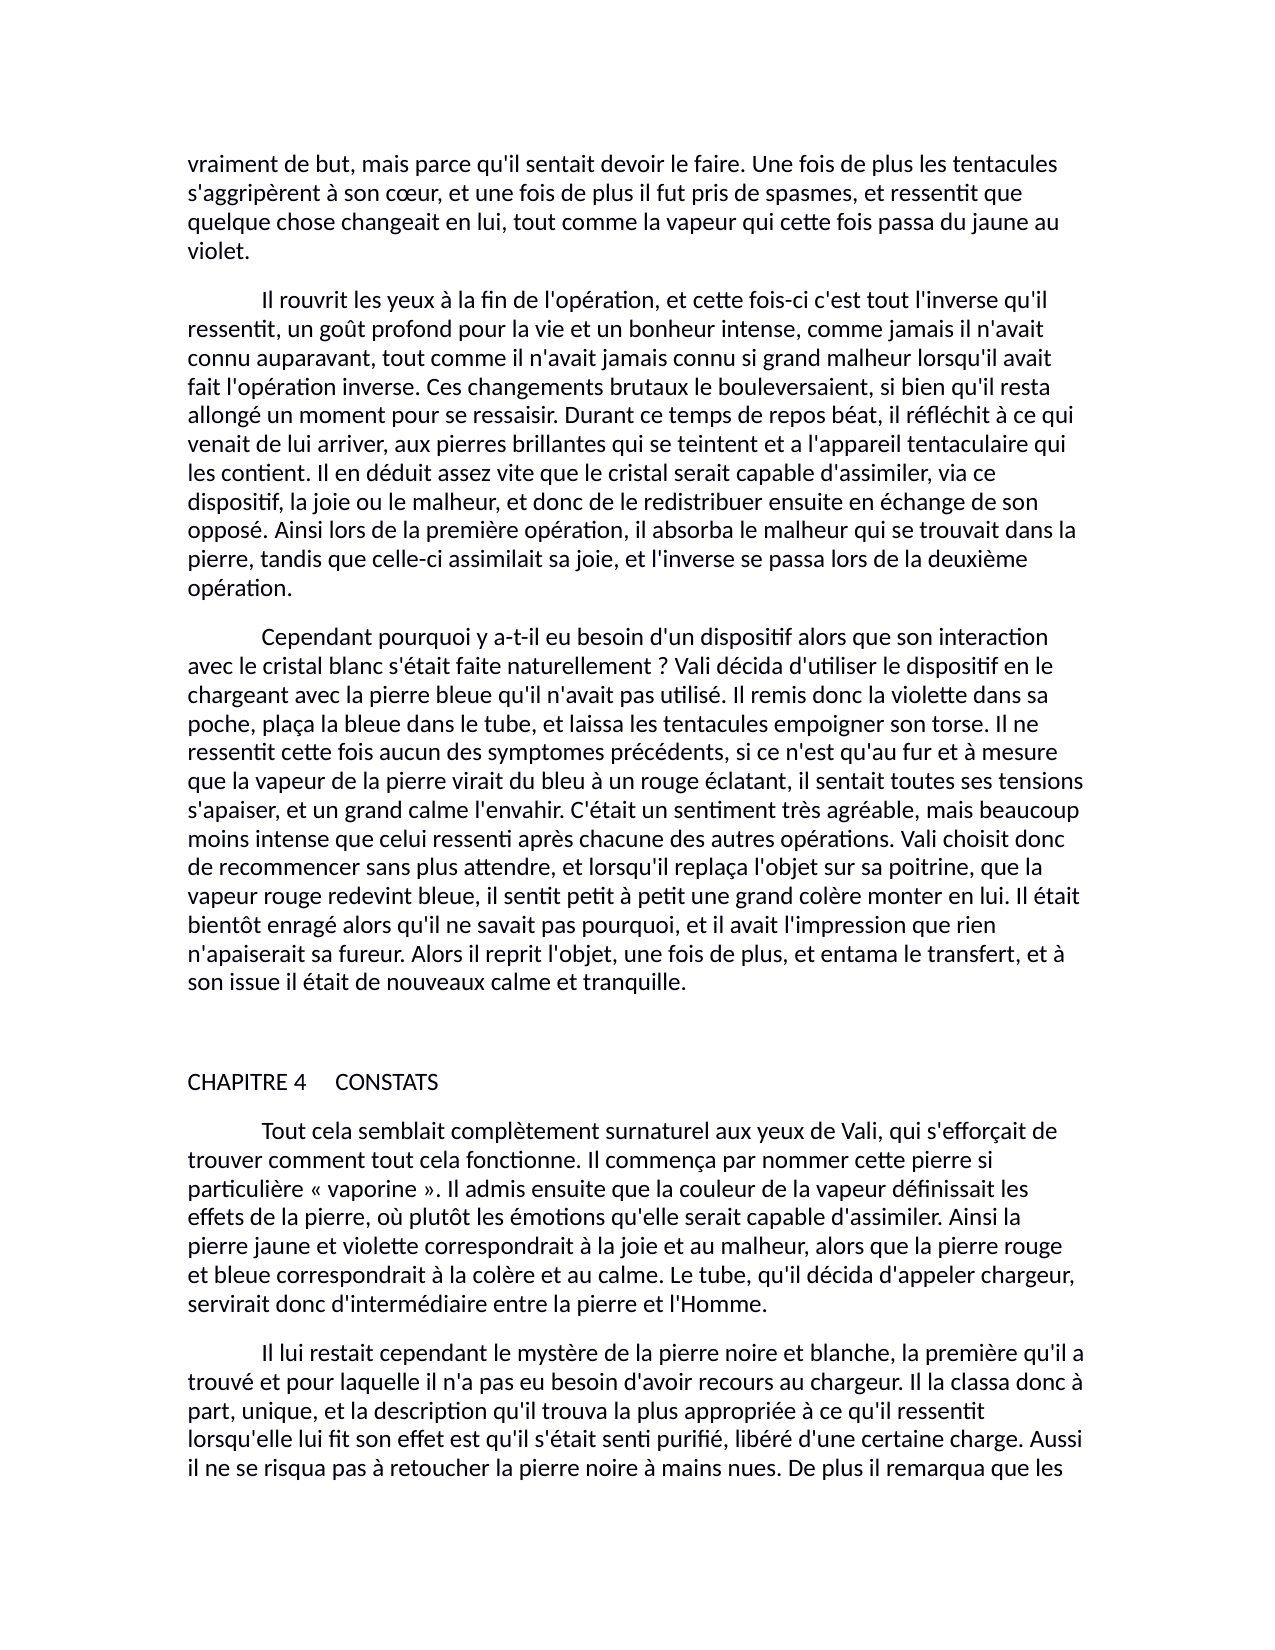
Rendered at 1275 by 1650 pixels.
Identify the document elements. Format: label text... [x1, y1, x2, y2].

text vraiment de but, mais parce qu'il sentait devoir le faire. Une fois de plus les tentacules s'aggripèrent à son cœur, et une fois de plus il fut pris de spasmes, et ressentit que quelque chose changeait en lui, tout comme la vapeur qui cette fois passa du jaune au violet. [187, 150, 1087, 265]
text Il lui restait cependant le mystère de la pierre noire et blanche, la première qu'il a trouvé et pour laquelle il n'a pas eu besoin d'avoir recours au chargeur. Il la classa donc à part, unique, et la description qu'il trouva la plus appropriée à ce qu'il ressentit lorsqu'elle lui fit son effet est qu'il s'était senti purifié, libéré d'une certaine charge. Aussi il ne se risqua pas à retoucher la pierre noire à mains nues. De plus il remarqua que les [187, 1339, 1087, 1482]
text Tout cela semblait complètement surnaturel aux yeux de Vali, qui s'efforçait de trouver comment tout cela fonctionne. Il commença par nommer cette pierre si particulière « vaporine ». Il admis ensuite que la couleur de la vapeur définissait les effets de la pierre, où plutôt les émotions qu'elle serait capable d'assimiler. Ainsi la pierre jaune et violette correspondrait à la joie et au malheur, alors que la pierre rouge et bleue correspondrait à la colère et au calme. Le tube, qu'il décida d'appeler chargeur, servirait donc d'intermédiaire entre la pierre et l'Homme. [187, 1117, 1087, 1318]
text CHAPITRE 4 CONSTATS [187, 1067, 1087, 1096]
text Il rouvrit les yeux à la fin de l'opération, et cette fois-ci c'est tout l'inverse qu'il ressentit, un goût profond pour la vie et un bonheur intense, comme jamais il n'avait connu auparavant, tout comme il n'avait jamais connu si grand malheur lorsqu'il avait fait l'opération inverse. Ces changements brutaux le bouleversaient, si bien qu'il resta allongé un moment pour se ressaisir. Durant ce temps de repos béat, il réfléchit à ce qui venait de lui arriver, aux pierres brillantes qui se teintent et a l'appareil tentaculaire qui les contient. Il en déduit assez vite que le cristal serait capable d'assimiler, via ce dispositif, la joie ou le malheur, et donc de le redistribuer ensuite en échange de son opposé. Ainsi lors de la première opération, il absorba le malheur qui se trouvait dans la pierre, tandis que celle-ci assimilait sa joie, et l'inverse se passa lors de la deuxième opération. [187, 286, 1087, 602]
text Cependant pourquoi y a-t-il eu besoin d'un dispositif alors que son interaction avec le cristal blanc s'était faite naturellement ? Vali décida d'utiliser le dispositif en le chargeant avec la pierre bleue qu'il n'avait pas utilisé. Il remis donc la violette dans sa poche, plaça la bleue dans le tube, et laissa les tentacules empoigner son torse. Il ne ressentit cette fois aucun des symptomes précédents, si ce n'est qu'au fur et à mesure que la vapeur de la pierre virait du bleu à un rouge éclatant, il sentait toutes ses tensions s'apaiser, et un grand calme l'envahir. C'était un sentiment très agréable, mais beaucoup moins intense que celui ressenti après chacune des autres opérations. Vali choisit donc de recommencer sans plus attendre, et lorsqu'il replaça l'objet sur sa poitrine, que la vapeur rouge redevint bleue, il sentit petit à petit une grand colère monter en lui. Il était bientôt enragé alors qu'il ne savait pas pourquoi, et il avait l'impression que rien n'apaiserait sa fureur. Alors il reprit l'objet, une fois de plus, et entama le transfert, et à son issue il était de nouveaux calme et tranquille. [187, 623, 1087, 997]
